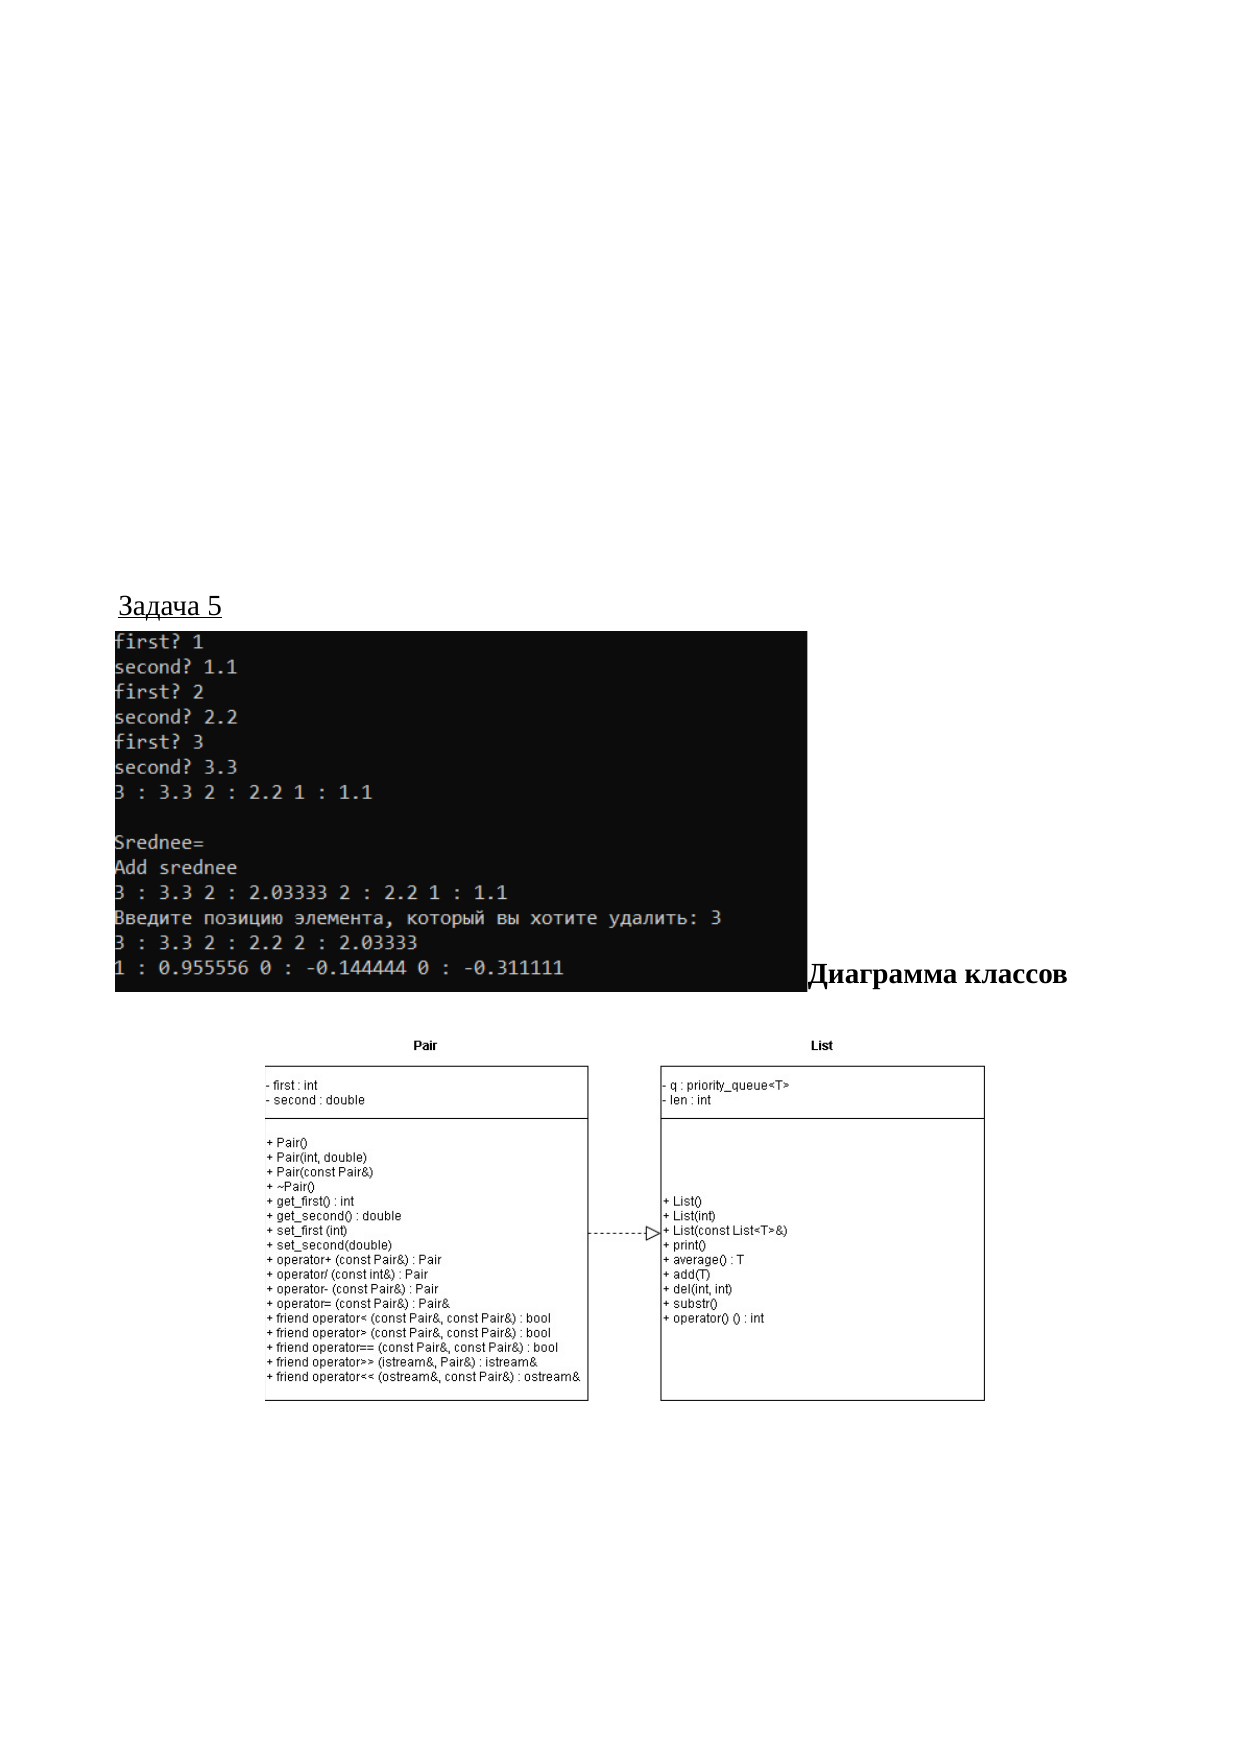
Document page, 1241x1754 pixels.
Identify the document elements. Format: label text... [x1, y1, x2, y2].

picture [115, 631, 808, 992]
text Диаграмма классов [808, 923, 1122, 990]
text Задача 5 [118, 588, 1122, 621]
picture [265, 1024, 986, 1402]
